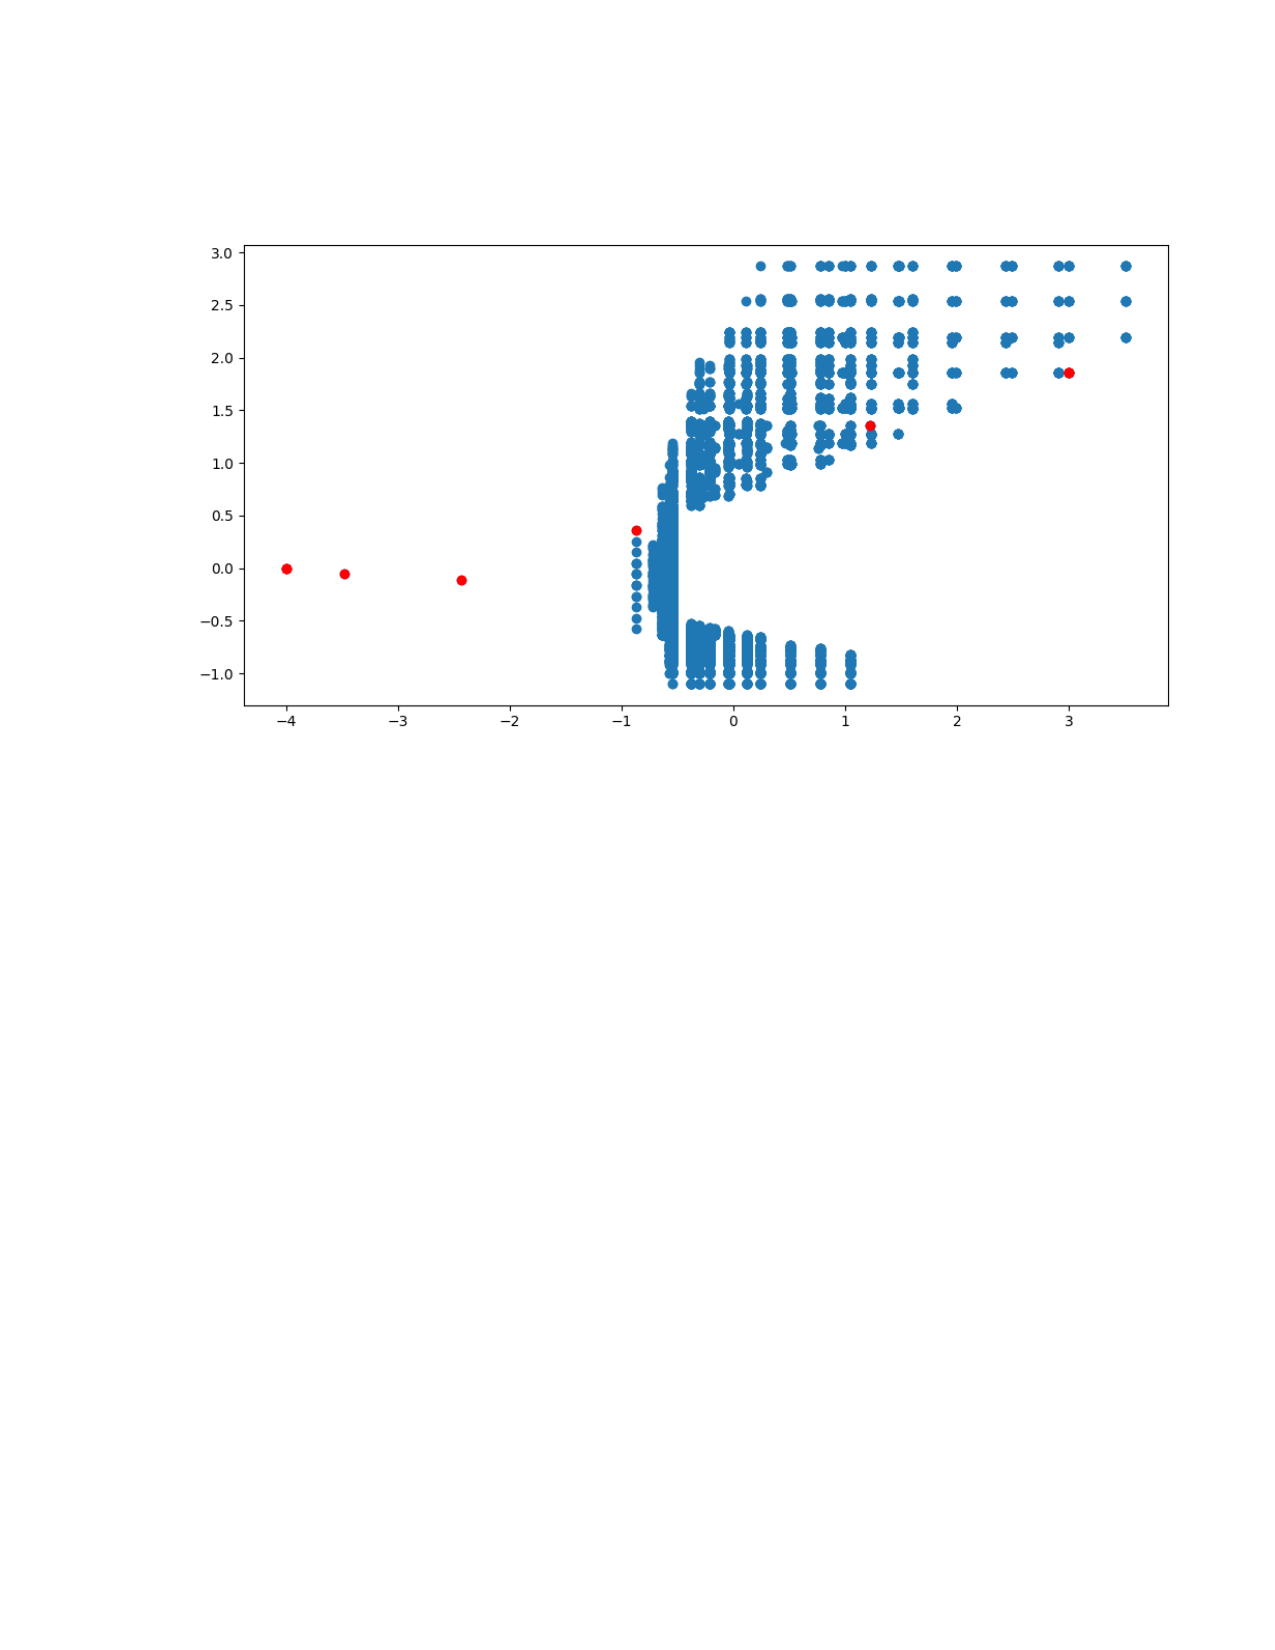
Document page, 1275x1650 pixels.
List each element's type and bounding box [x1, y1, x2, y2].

picture [157, 216, 1196, 750]
